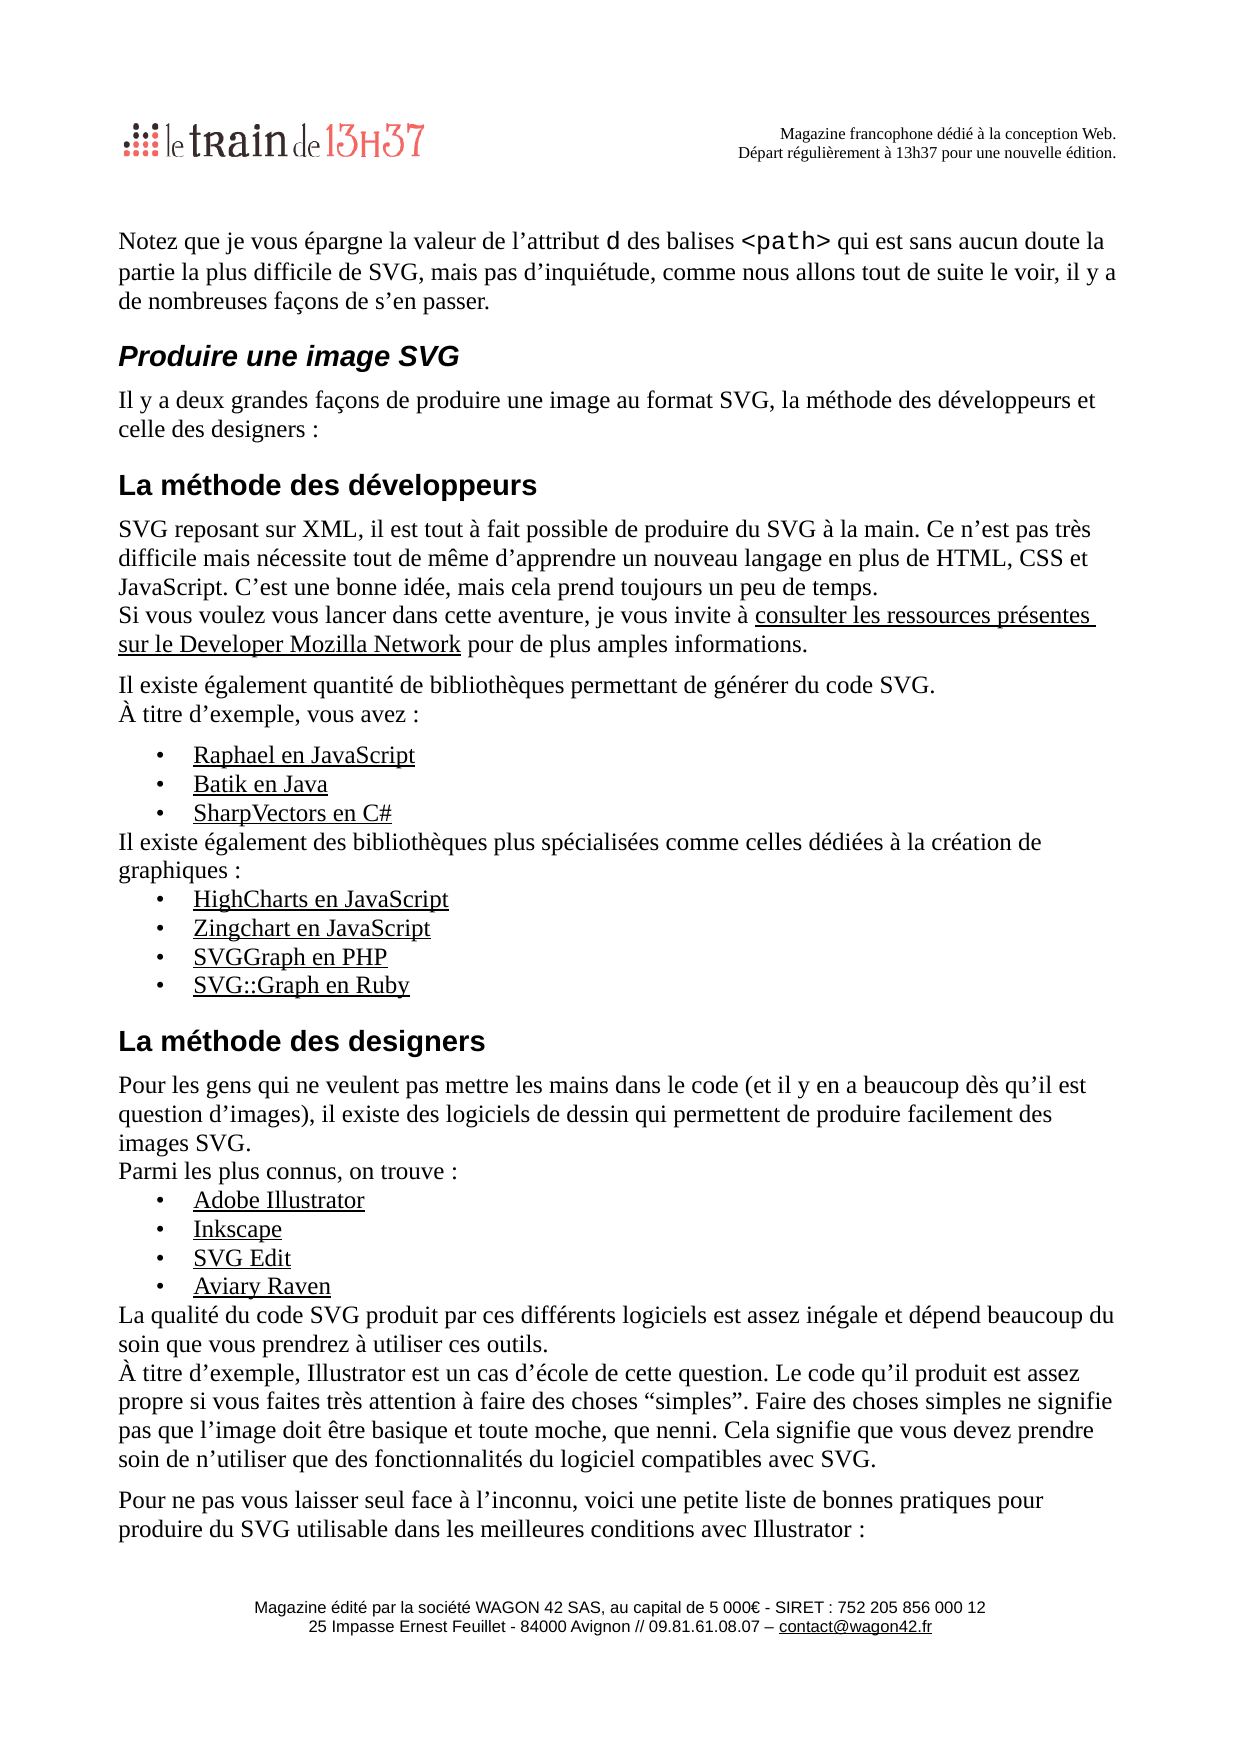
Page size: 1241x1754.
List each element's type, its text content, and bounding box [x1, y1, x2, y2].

list Raphael en JavaScript [156, 740, 1122, 769]
text Si vous voulez vous lancer dans cette aventure, je vous invite à consulter les ressources présentes sur le Developer Mozilla Network pour de plus amples informations. [118, 600, 1122, 658]
list Batik en Java [156, 769, 1122, 798]
subtitle La méthode des développeurs [118, 468, 1122, 502]
text SVG reposant sur XML, il est tout à fait possible de produire du SVG à la main. Ce n’est pas très difficile mais nécessite tout de même d’apprendre un nouveau langage en plus de HTML, CSS et JavaScript. C’est une bonne idée, mais cela prend toujours un peu de temps. [118, 514, 1122, 600]
list SVGGraph en PHP [156, 942, 1122, 970]
text Pour les gens qui ne veulent pas mettre les mains dans le code (et il y en a beaucoup dès qu’il est question d’images), il existe des logiciels de dessin qui permettent de produire facilement des images SVG. Parmi les plus connus, on trouve : [118, 1070, 1122, 1185]
text Notez que je vous épargne la valeur de l’attribut d des balises <path> qui est sans aucun doute la partie la plus difficile de SVG, mais pas d’inquiétude, comme nous allons tout de suite le voir, il y a de nombreuses façons de s’en passer. [118, 226, 1122, 314]
list Aviary Raven [156, 1271, 1122, 1300]
list Inkscape [156, 1214, 1122, 1243]
subtitle La méthode des designers [118, 1024, 1122, 1058]
list SharpVectors en C# [156, 798, 1122, 827]
list Adobe Illustrator [156, 1185, 1122, 1214]
text Il existe également des bibliothèques plus spécialisées comme celles dédiées à la création de graphiques : [118, 827, 1122, 884]
text Pour ne pas vous laisser seul face à l’inconnu, voici une petite liste de bonnes pratiques pour produire du SVG utilisable dans les meilleures conditions avec Illustrator : [118, 1485, 1122, 1543]
text Il y a deux grandes façons de produire une image au format SVG, la méthode des développeurs et celle des designers : [118, 386, 1122, 443]
list SVG::Graph en Ruby [156, 970, 1122, 999]
list Zingchart en JavaScript [156, 913, 1122, 942]
list HighCharts en JavaScript [156, 884, 1122, 913]
subtitle Produire une image SVG [118, 339, 1122, 373]
list SVG Edit [156, 1243, 1122, 1271]
text La qualité du code SVG produit par ces différents logiciels est assez inégale et dépend beaucoup du soin que vous prendrez à utiliser ces outils. [118, 1300, 1122, 1358]
text À titre d’exemple, Illustrator est un cas d’école de cette question. Le code qu’il produit est assez propre si vous faites très attention à faire des choses “simples”. Faire des choses simples ne signifie pas que l’image doit être basique et toute moche, que nenni. Cela signifie que vous devez prendre soin de n’utiliser que des fonctionnalités du logiciel compatibles avec SVG. [118, 1358, 1122, 1473]
picture [123, 123, 425, 157]
text Il existe également quantité de bibliothèques permettant de générer du code SVG. À titre d’exemple, vous avez : [118, 670, 1122, 728]
